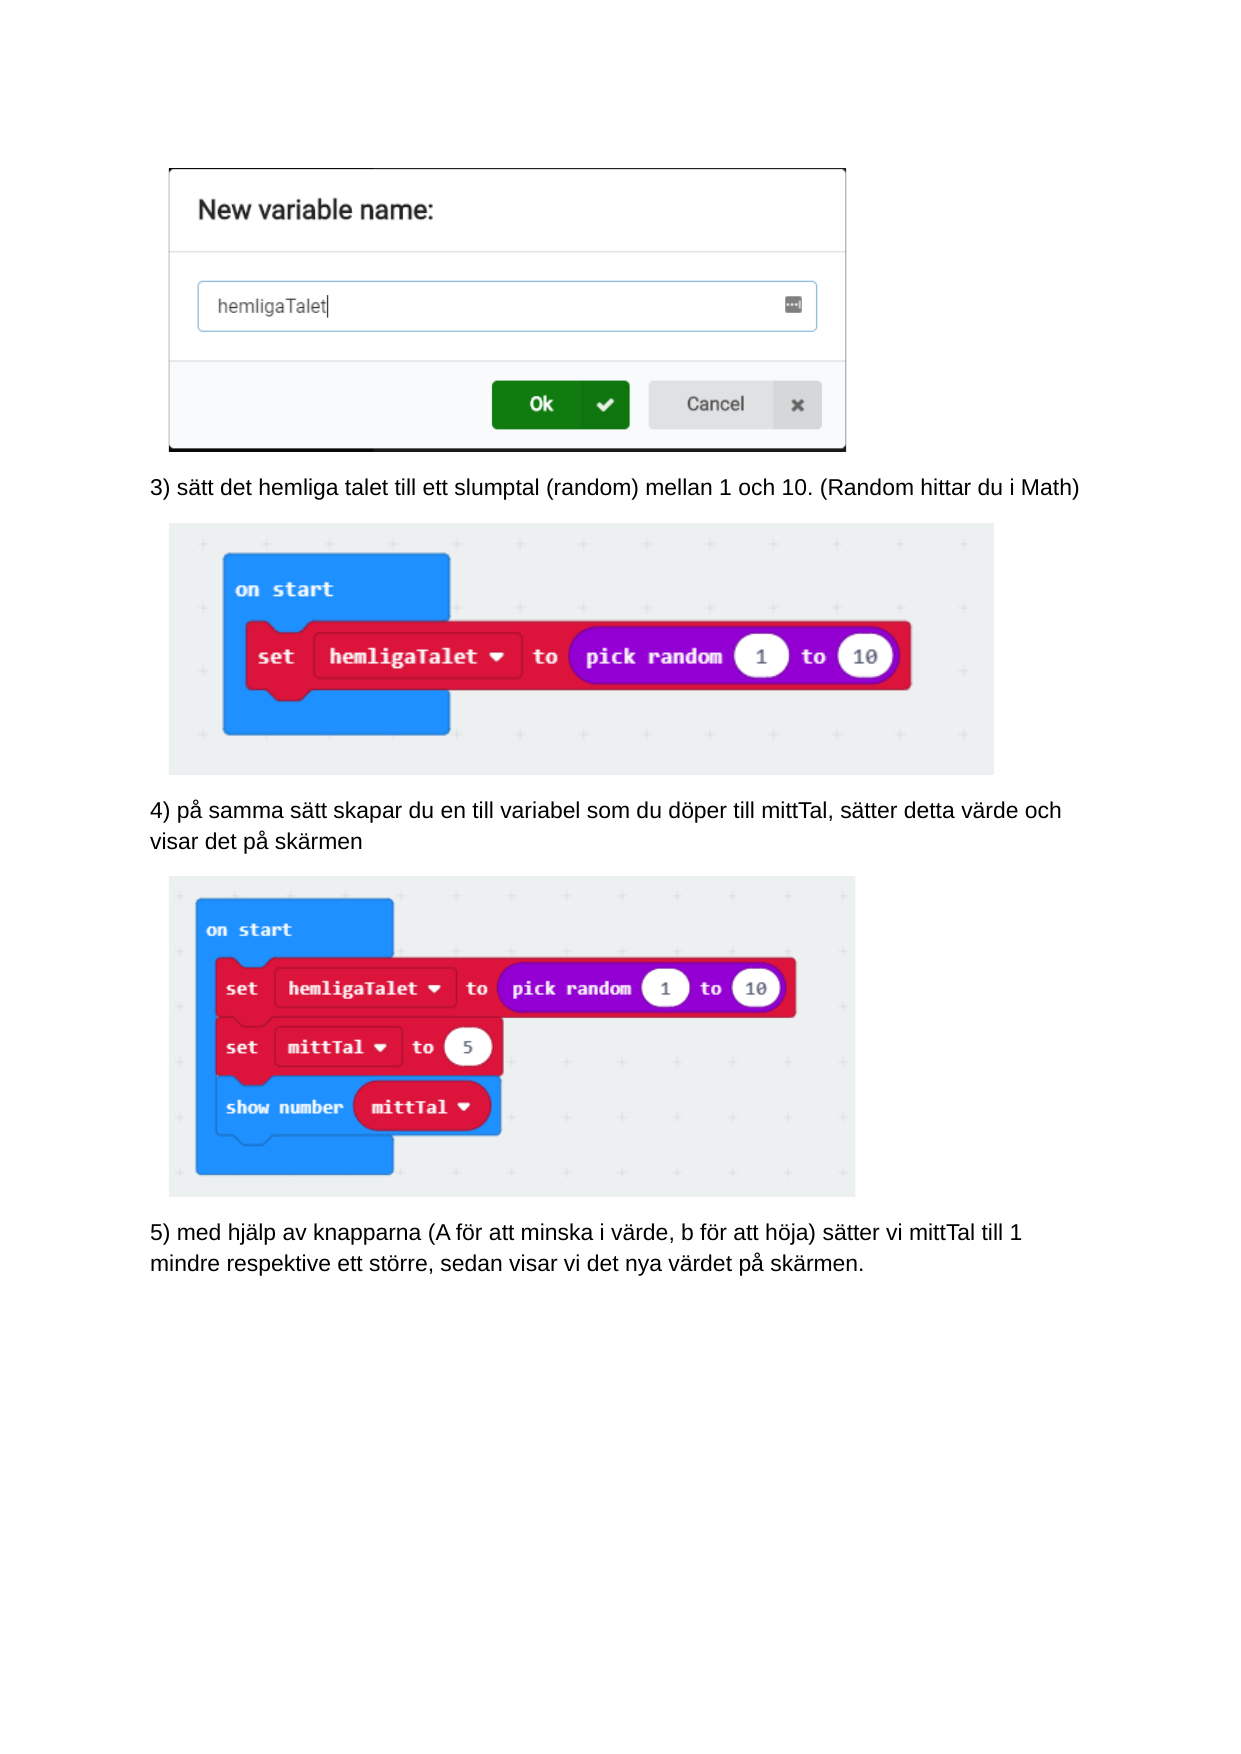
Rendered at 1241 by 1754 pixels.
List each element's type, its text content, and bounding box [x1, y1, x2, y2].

text 5) med hjälp av knapparna (A för att minska i värde, b för att höja) sätter vi mittTal till 1 mindre respektive ett större, sedan visar vi det nya värdet på skärmen. [150, 1219, 1090, 1276]
text 4) på samma sätt skapar du en till variabel som du döper till mittTal, sätter detta värde och visar det på skärmen [150, 797, 1090, 854]
text 3) sätt det hemliga talet till ett slumptal (random) mellan 1 och 10. (Random hittar du i Math) [150, 474, 1090, 501]
picture [168, 523, 994, 775]
picture [168, 168, 847, 452]
picture [168, 876, 856, 1197]
